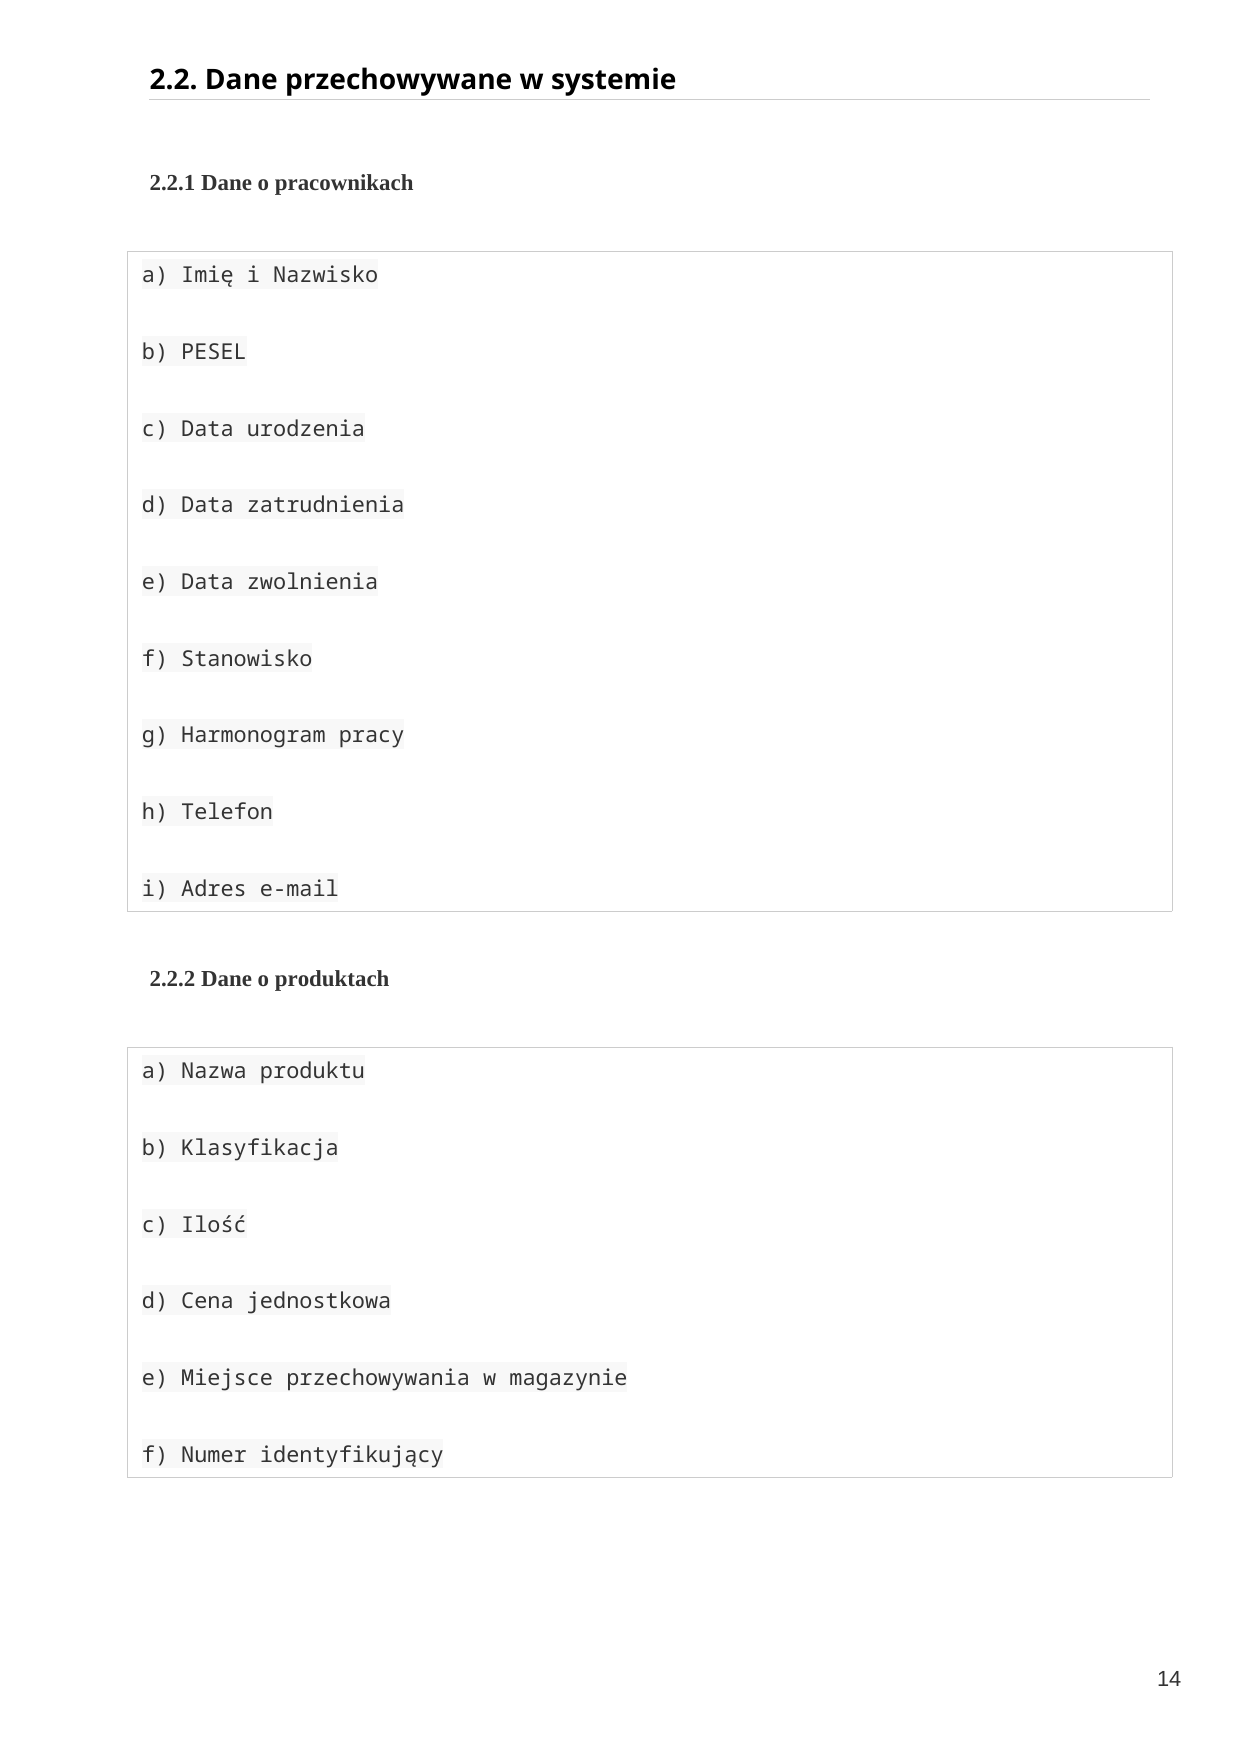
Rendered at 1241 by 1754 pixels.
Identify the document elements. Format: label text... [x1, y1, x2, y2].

text c) Ilość [128, 1200, 1172, 1238]
text f) Stanowisko [128, 634, 1172, 672]
text h) Telefon [128, 787, 1172, 826]
text e) Data zwolnienia [128, 557, 1172, 596]
text b) PESEL [128, 327, 1172, 366]
text f) Numer identyfikujący [128, 1430, 1172, 1477]
subtitle 2.2.1 Dane o pracownikach [149, 169, 1150, 196]
text i) Adres e-mail [128, 864, 1172, 911]
text d) Cena jednostkowa [128, 1277, 1172, 1315]
subtitle 2.2. Dane przechowywane w systemie [149, 59, 1150, 99]
text c) Data urodzenia [128, 404, 1172, 442]
subtitle 2.2.2 Dane o produktach [149, 966, 1150, 992]
text g) Harmonogram pracy [128, 711, 1172, 749]
text e) Miejsce przechowywania w magazynie [128, 1353, 1172, 1392]
text a) Nazwa produktu [128, 1048, 1172, 1085]
text b) Klasyfikacja [128, 1123, 1172, 1162]
text d) Data zatrudnienia [128, 481, 1172, 519]
text a) Imię i Nazwisko [128, 252, 1172, 289]
